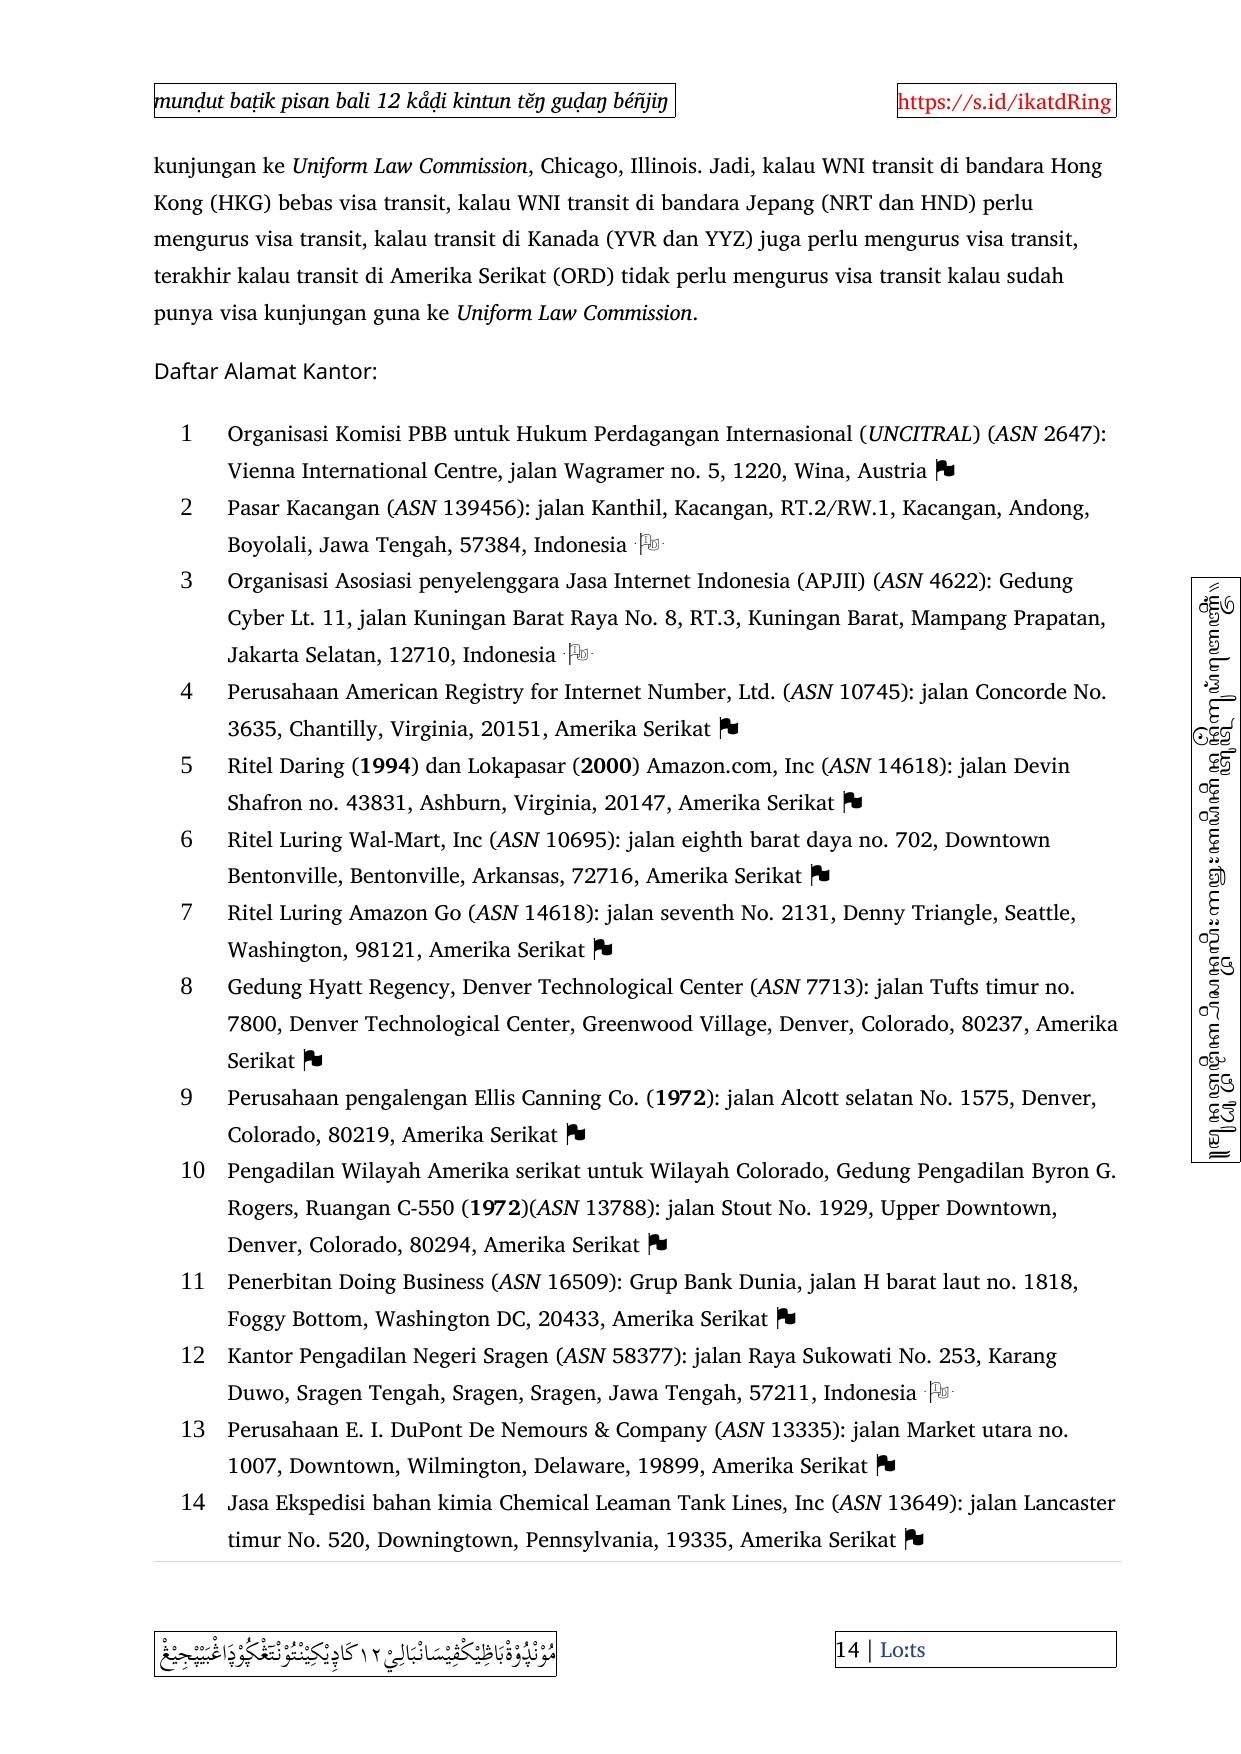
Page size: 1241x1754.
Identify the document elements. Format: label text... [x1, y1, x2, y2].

list Ritel Luring Amazon Go (ASN 14618): jalan seventh No. 2131, Denny Triangle, Seattle, Washington, 98121, Amerika Serikat 🏴󠁵󠁳󠁷󠁡󠁿 [180, 894, 1122, 967]
subtitle Daftar Alamat Kantor: [153, 356, 1122, 386]
text kunjungan ke Uniform Law Commission, Chicago, Illinois. Jadi, kalau WNI transit di bandara Hong Kong (HKG) bebas visa transit, kalau WNI transit di bandara Jepang (NRT dan HND) perlu mengurus visa transit, kalau transit di Kanada (YVR dan YYZ) juga perlu mengurus visa transit, terakhir kalau transit di Amerika Serikat (ORD) tidak perlu mengurus visa transit kalau sudah punya visa kunjungan guna ke Uniform Law Commission. [153, 147, 1122, 330]
list Gedung Hyatt Regency, Denver Technological Center (ASN 7713): jalan Tufts timur no. 7800, Denver Technological Center, Greenwood Village, Denver, Colorado, 80237, Amerika Serikat 🏴󠁵󠁳󠁣󠁯󠁿 [180, 968, 1122, 1078]
list Ritel Luring Wal-Mart, Inc (ASN 10695): jalan eighth barat daya no. 702, Downtown Bentonville, Bentonville, Arkansas, 72716, Amerika Serikat 🏴󠁵󠁳󠁡󠁲󠁿 [180, 821, 1122, 893]
list Pengadilan Wilayah Amerika serikat untuk Wilayah Colorado, Gedung Pengadilan Byron G. Rogers, Ruangan C-550 (1972)(ASN 13788): jalan Stout No. 1929, Upper Downtown, Denver, Colorado, 80294, Amerika Serikat 🏴󠁵󠁳󠁣󠁯󠁿 [180, 1153, 1122, 1262]
list Kantor Pengadilan Negeri Sragen (ASN 58377): jalan Raya Sukowati No. 253, Karang Duwo, Sragen Tengah, Sragen, Sragen, Jawa Tengah, 57211, Indonesia 🇮🇩 [180, 1337, 1122, 1410]
list Jasa Ekspedisi bahan kimia Chemical Leaman Tank Lines, Inc (ASN 13649): jalan Lancaster timur No. 520, Downingtown, Pennsylvania, 19335, Amerika Serikat 🏴󠁵󠁳󠁰󠁡󠁿 [180, 1484, 1122, 1557]
list Ritel Daring (1994) dan Lokapasar (2000) Amazon.com, Inc (ASN 14618): jalan Devin Shafron no. 43831, Ashburn, Virginia, 20147, Amerika Serikat 🏴󠁵󠁳󠁶󠁡󠁿 [180, 747, 1122, 820]
list Perusahaan E. I. DuPont De Nemours & Company (ASN 13335): jalan Market utara no. 1007, Downtown, Wilmington, Delaware, 19899, Amerika Serikat 🏴󠁵󠁳󠁤󠁥󠁿 [180, 1411, 1122, 1483]
list Organisasi Asosiasi penyelenggara Jasa Internet Indonesia (APJII) (ASN 4622): Gedung Cyber Lt. 11, jalan Kuningan Barat Raya No. 8, RT.3, Kuningan Barat, Mampang Prapatan, Jakarta Selatan, 12710, Indonesia 🇮🇩 [180, 563, 1122, 672]
list Perusahaan pengalengan Ellis Canning Co. (1972): jalan Alcott selatan No. 1575, Denver, Colorado, 80219, Amerika Serikat 🏴󠁵󠁳󠁣󠁯󠁿 [180, 1079, 1122, 1152]
list Perusahaan American Registry for Internet Number, Ltd. (ASN 10745): jalan Concorde No. 3635, Chantilly, Virginia, 20151, Amerika Serikat 🏴󠁵󠁳󠁶󠁡󠁿 [180, 673, 1122, 746]
list Organisasi Komisi PBB untuk Hukum Perdagangan Internasional (UNCITRAL) (ASN 2647): Vienna International Centre, jalan Wagramer no. 5, 1220, Wina, Austria 🏴󠁡󠁴󠀹󠁿 [180, 415, 1122, 488]
list Penerbitan Doing Business (ASN 16509): Grup Bank Dunia, jalan H barat laut no. 1818, Foggy Bottom, Washington DC, 20433, Amerika Serikat 🏴󠁵󠁳󠁤󠁣󠁿 [180, 1263, 1122, 1336]
list Pasar Kacangan (ASN 139456): jalan Kanthil, Kacangan, RT.2/RW.1, Kacangan, Andong, Boyolali, Jawa Tengah, 57384, Indonesia 🇮🇩 [180, 489, 1122, 562]
